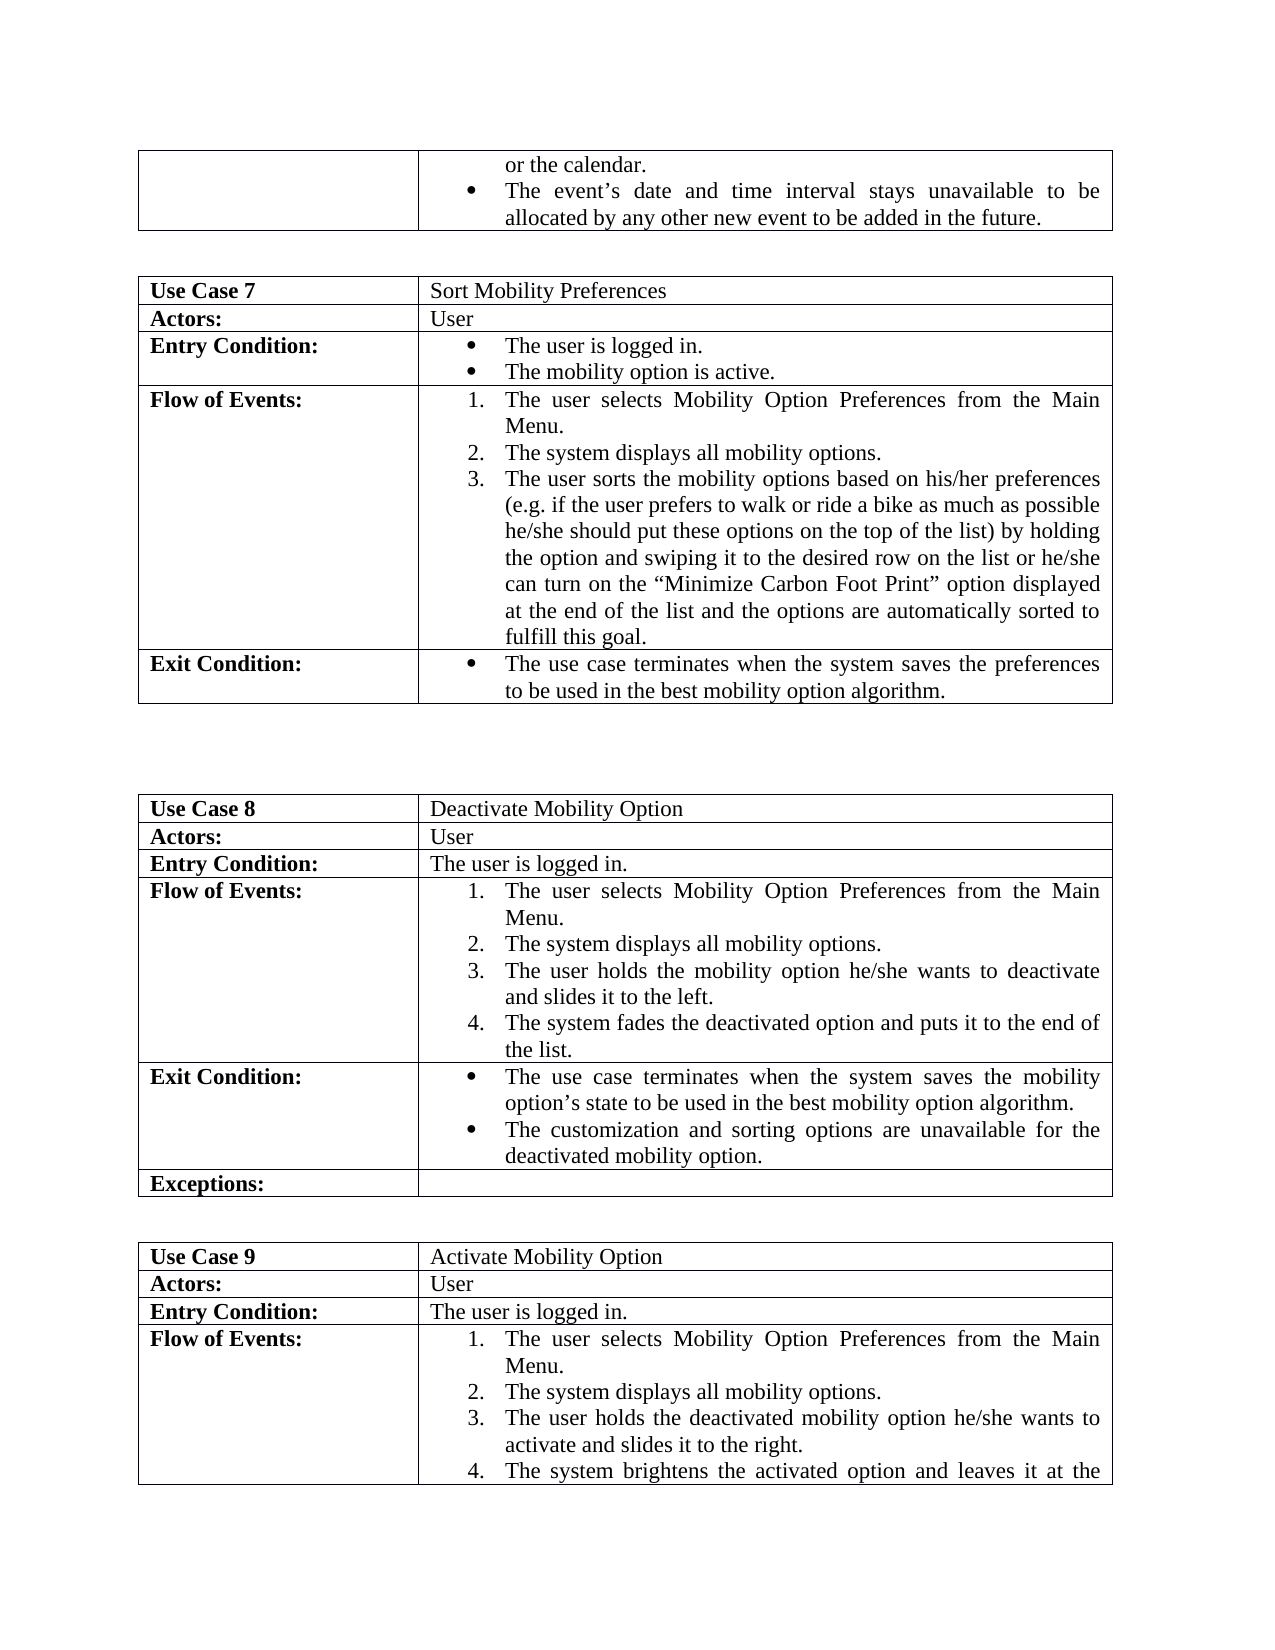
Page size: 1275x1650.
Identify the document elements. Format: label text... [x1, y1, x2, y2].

table_cell Entry Condition: [139, 332, 418, 385]
table_cell User [419, 305, 1112, 331]
table_cell Flow of Events: [139, 878, 418, 1062]
table_cell User [419, 823, 1112, 849]
table_cell The user selects Mobility Option Preferences from the Main Menu. The system displays all mobility options. The user holds the mobility option he/she wants to deactivate and slides it to the left. The system fades the deactivated option and puts it to the end of the list. [419, 878, 1112, 1062]
table_cell Flow of Events: [139, 1325, 418, 1483]
table_cell Actors: [139, 305, 418, 331]
table_cell The user selects Mobility Option Preferences from the Main Menu. The system displays all mobility options. The user sorts the mobility options based on his/her preferences (e.g. if the user prefers to walk or ride a bike as much as possible he/she should put these options on the top of the list) by holding the option and swiping it to the desired row on the list or he/she can turn on the “Minimize Carbon Foot Print” option displayed at the end of the list and the options are automatically sorted to fulfill this goal. [419, 386, 1112, 649]
table_cell [139, 151, 418, 230]
table_cell The user is logged in. The mobility option is active. [419, 332, 1112, 385]
table_header Sort Mobility Preferences [419, 277, 1112, 304]
table_cell The user is logged in. [419, 1298, 1112, 1324]
table_cell Exit Condition: [139, 1063, 418, 1168]
table_cell Entry Condition: [139, 1298, 418, 1324]
table_cell Entry Condition: [139, 850, 418, 877]
table_header Deactivate Mobility Option [419, 795, 1112, 822]
table_cell The user selects Mobility Option Preferences from the Main Menu. The system displays all mobility options. The user holds the deactivated mobility option he/she wants to activate and slides it to the right. The system brightens the activated option and leaves it at the [419, 1325, 1112, 1483]
table_cell Exit Condition: [139, 650, 418, 703]
table_header Use Case 9 [139, 1243, 418, 1269]
table_header Activate Mobility Option [419, 1243, 1112, 1269]
table_cell The use case terminates when the system saves the preferences to be used in the best mobility option algorithm. [419, 650, 1112, 703]
table_cell Actors: [139, 823, 418, 849]
table_cell Exceptions: [139, 1170, 418, 1196]
table_cell Actors: [139, 1271, 418, 1297]
table_header Use Case 8 [139, 795, 418, 822]
table_header Use Case 7 [139, 277, 418, 304]
table_cell The user is logged in. [419, 850, 1112, 877]
table_cell The use case terminates when the system saves the mobility option’s state to be used in the best mobility option algorithm. The customization and sorting options are unavailable for the deactivated mobility option. [419, 1063, 1112, 1168]
table_cell Flow of Events: [139, 386, 418, 649]
table_cell [419, 1170, 1112, 1196]
table_cell The user selects No after the system displays the “Would you like to delete this event?” message. The use case terminates without removing the event from the list or the calendar. The event’s date and time interval stays unavailable to be allocated by any other new event to be added in the future. [419, 151, 1112, 230]
table_cell User [419, 1271, 1112, 1297]
